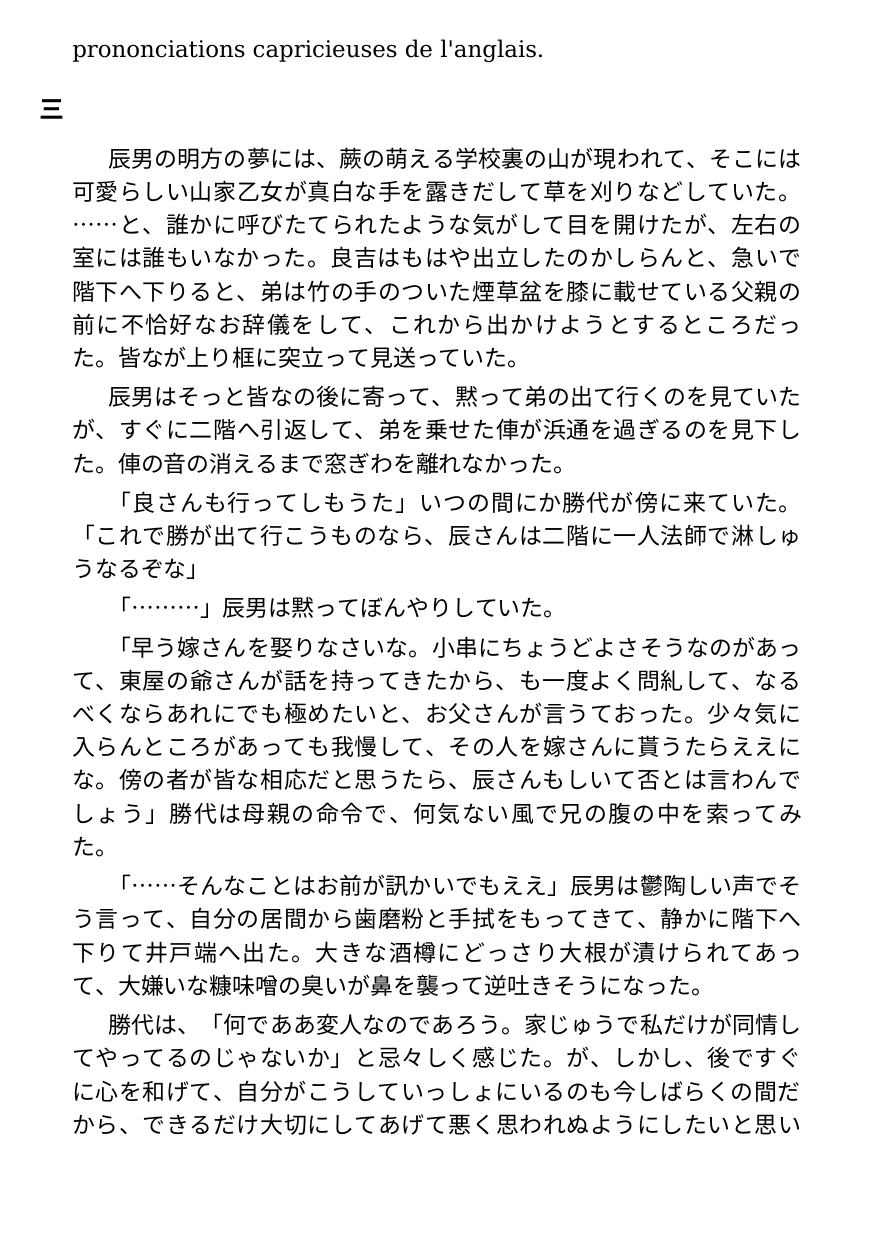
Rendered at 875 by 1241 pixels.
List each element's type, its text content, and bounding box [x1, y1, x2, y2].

text 「早う嫁さんを娶りなさいな。小串にちょうどよさそうなのがあって、東屋の爺さんが話を持ってきたから、も一度よく問糺して、なるべくならあれにでも極めたいと、お父さんが言うておった。少々気に入らんところがあっても我慢して、その人を嫁さんに貰うたらええにな。傍の者が皆な相応だと思うたら、辰さんもしいて否とは言わんでしょう」勝代は母親の命令で、何気ない風で兄の腹の中を索ってみた。 [72, 629, 802, 862]
text prononciations capricieuses de l'anglais. [72, 36, 802, 63]
subtitle 三 [36, 86, 838, 129]
text 「……そんなことはお前が訊かいでもええ」辰男は鬱陶しい声でそう言って、自分の居間から歯磨粉と手拭をもってきて、静かに階下へ下りて井戸端へ出た。大きな酒樽にどっさり大根が漬けられてあって、大嫌いな糠味噌の臭いが鼻を襲って逆吐きそうになった。 [72, 868, 802, 1001]
text 「良さんも行ってしもうた」いつの間にか勝代が傍に来ていた。「これで勝が出て行こうものなら、辰さんは二階に一人法師で淋しゅうなるぞな」 [72, 485, 802, 584]
text 「………」辰男は黙ってぼんやりしていた。 [72, 590, 802, 623]
text 辰男の明方の夢には、蕨の萌える学校裏の山が現われて、そこには可愛らしい山家乙女が真白な手を露きだして草を刈りなどしていた。……と、誰かに呼びたてられたような気がして目を開けたが、左右の室には誰もいなかった。良吉はもはや出立したのかしらんと、急いで階下へ下りると、弟は竹の手のついた煙草盆を膝に載せている父親の前に不恰好なお辞儀をして、これから出かけようとするところだった。皆なが上り框に突立って見送っていた。 [72, 141, 802, 373]
text 辰男はそっと皆なの後に寄って、黙って弟の出て行くのを見ていたが、すぐに二階へ引返して、弟を乗せた俥が浜通を過ぎるのを見下した。俥の音の消えるまで窓ぎわを離れなかった。 [72, 379, 802, 479]
text 勝代は、「何でああ変人なのであろう。家じゅうで私だけが同情してやってるのじゃないか」と忌々しく感じた。が、しかし、後ですぐに心を和げて、自分がこうしていっしょにいるのも今しばらくの間だから、できるだけ大切にしてあげて悪く思われぬようにしたいと思い [72, 1007, 802, 1140]
